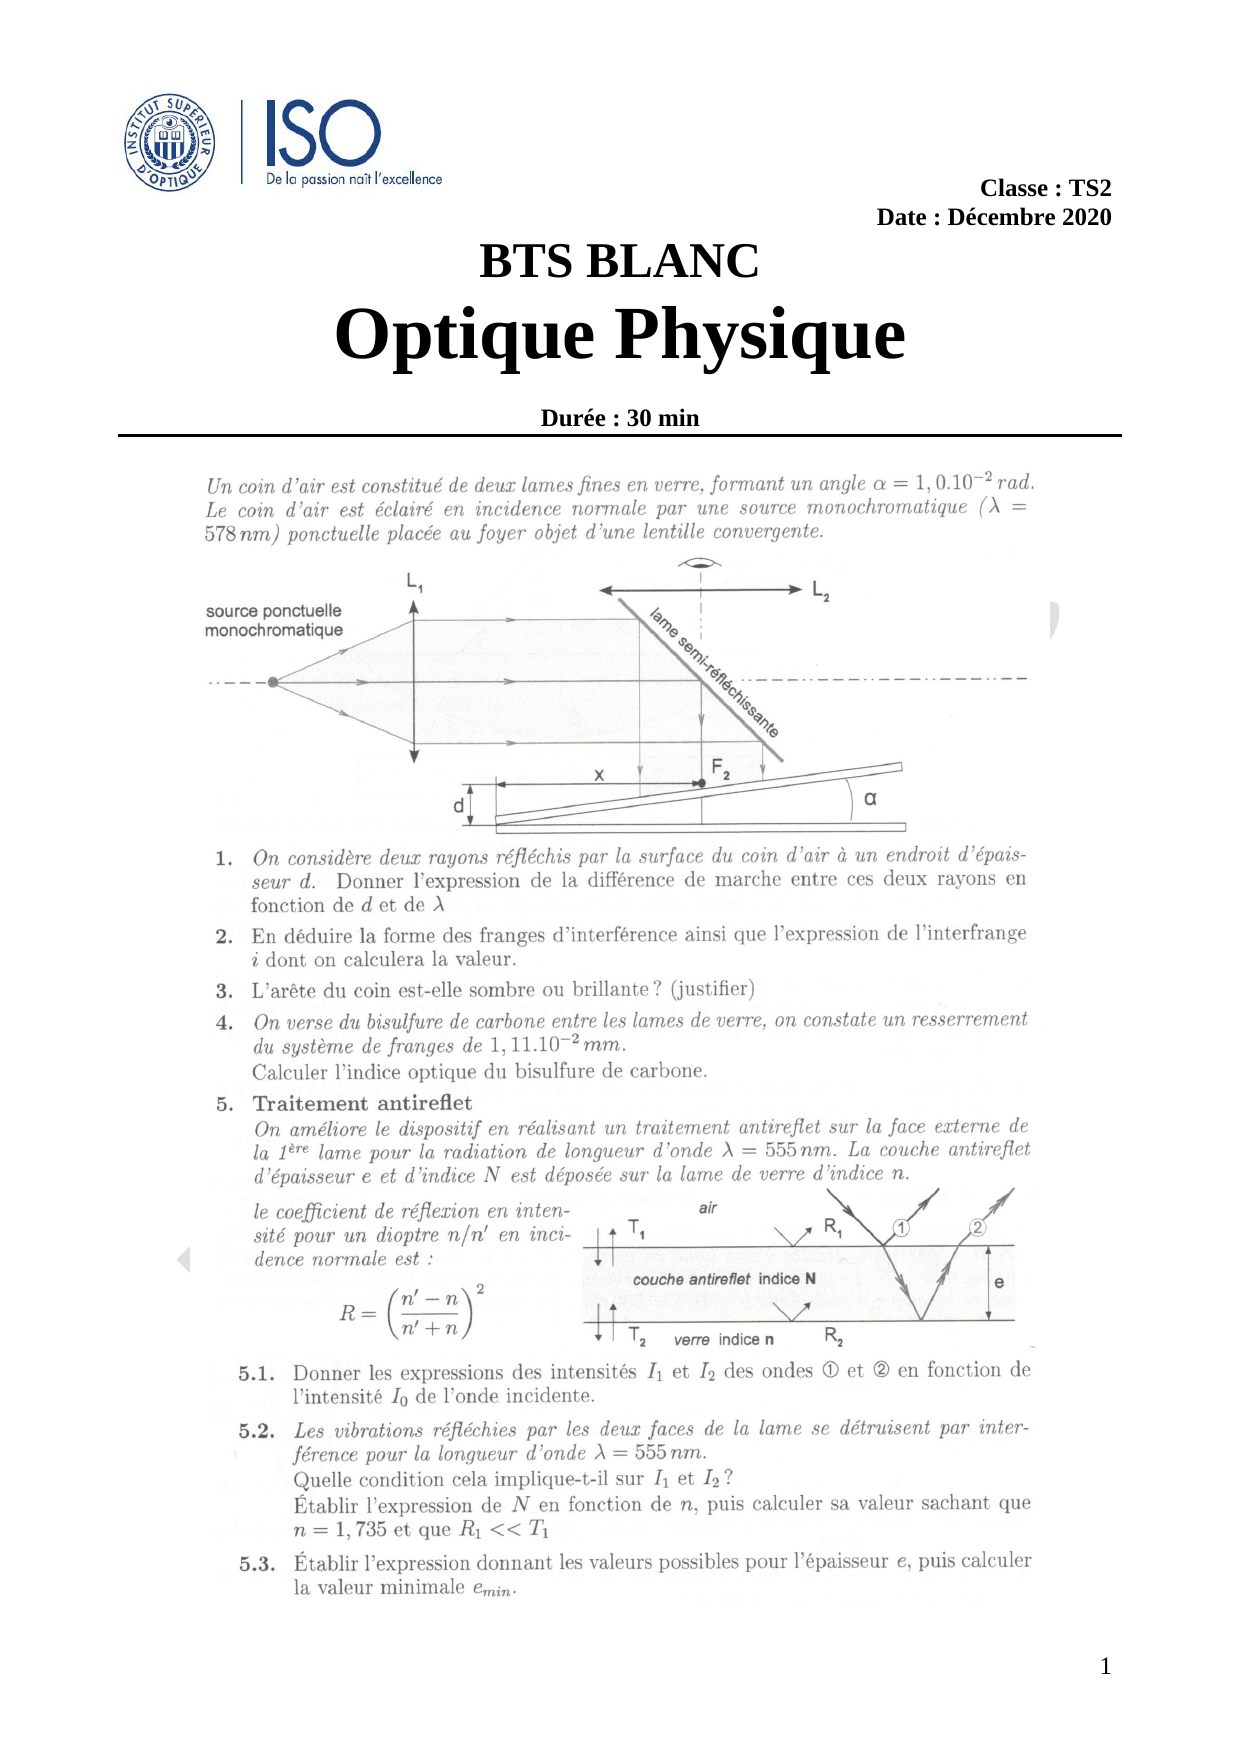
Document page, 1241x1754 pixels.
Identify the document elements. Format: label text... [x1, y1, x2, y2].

text Optique Physique [118, 288, 1122, 374]
picture [118, 88, 455, 197]
text Durée : 30 min [118, 403, 1122, 434]
text BTS BLANC [118, 231, 1122, 288]
